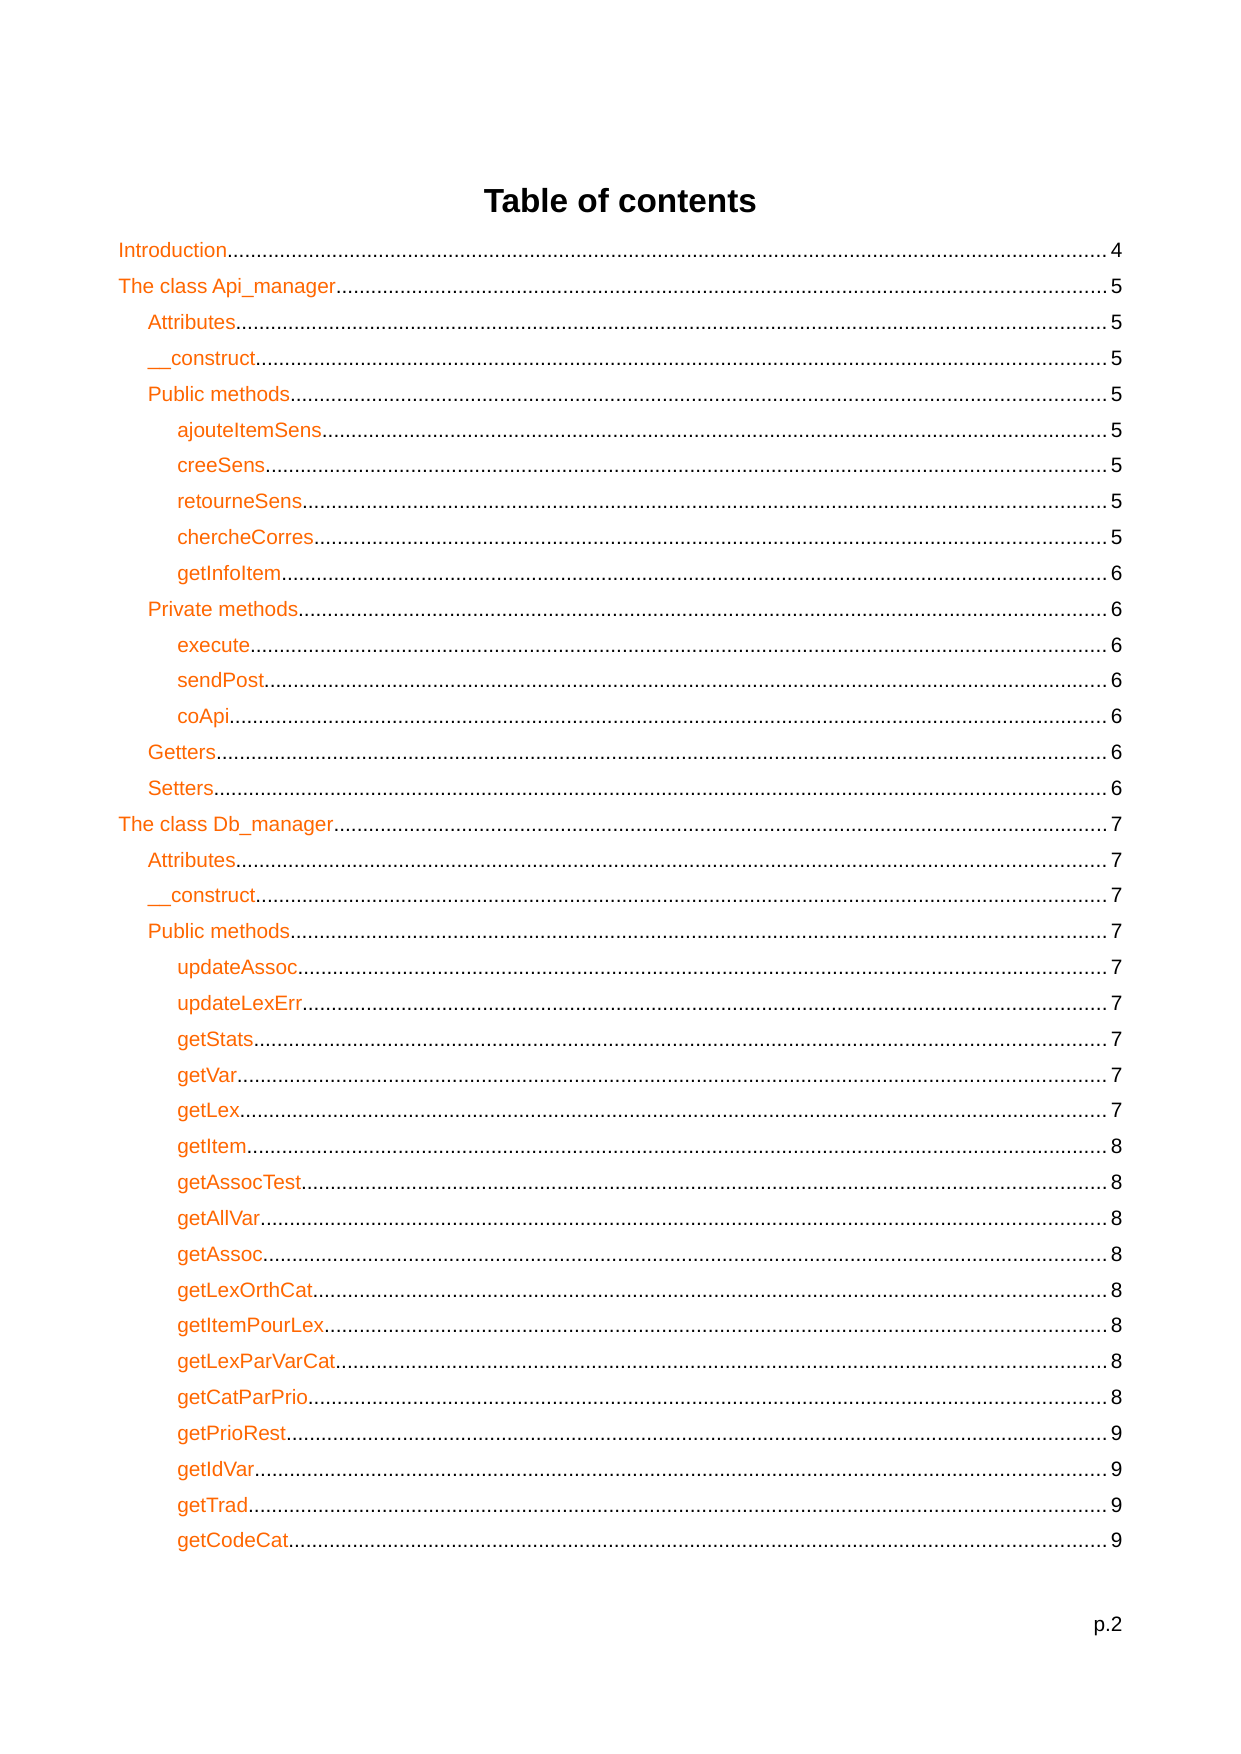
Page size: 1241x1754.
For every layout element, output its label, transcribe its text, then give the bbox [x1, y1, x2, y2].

text chercheCorres 5 [177, 525, 1122, 549]
text getIdVar 9 [177, 1457, 1122, 1481]
text __construct 7 [148, 883, 1122, 907]
text getItem 8 [177, 1134, 1122, 1158]
text getLex 7 [177, 1098, 1122, 1122]
text Attributes 5 [148, 310, 1122, 334]
text sendPost 6 [177, 668, 1122, 692]
text getLexParVarCat 8 [177, 1349, 1122, 1373]
text __construct 5 [148, 346, 1122, 370]
text Private methods 6 [148, 597, 1122, 621]
text getAllVar 8 [177, 1206, 1122, 1230]
text The class Db_manager 7 [118, 812, 1122, 836]
text updateAssoc 7 [177, 955, 1122, 979]
text Attributes 7 [148, 847, 1122, 871]
text getLexOrthCat 8 [177, 1277, 1122, 1301]
text getPrioRest 9 [177, 1421, 1122, 1445]
text creeSens 5 [177, 453, 1122, 477]
text ajouteItemSens 5 [177, 417, 1122, 441]
text getInfoItem 6 [177, 561, 1122, 585]
text The class Api_manager 5 [118, 274, 1122, 298]
text coApi 6 [177, 704, 1122, 728]
text Setters 6 [148, 776, 1122, 800]
text getVar 7 [177, 1062, 1122, 1086]
text Public methods 5 [148, 382, 1122, 406]
text Public methods 7 [148, 919, 1122, 943]
text getCatParPrio 8 [177, 1385, 1122, 1409]
text updateLexErr 7 [177, 991, 1122, 1015]
text getTrad 9 [177, 1492, 1122, 1516]
text Introduction 4 [118, 238, 1122, 262]
text getAssocTest 8 [177, 1170, 1122, 1194]
text getCodeCat 9 [177, 1528, 1122, 1552]
text execute 6 [177, 632, 1122, 656]
text getItemPourLex 8 [177, 1313, 1122, 1337]
text Getters 6 [148, 740, 1122, 764]
text retourneSens 5 [177, 489, 1122, 513]
text getStats 7 [177, 1027, 1122, 1051]
subtitle Table of contents [118, 181, 1122, 220]
text getAssoc 8 [177, 1242, 1122, 1266]
